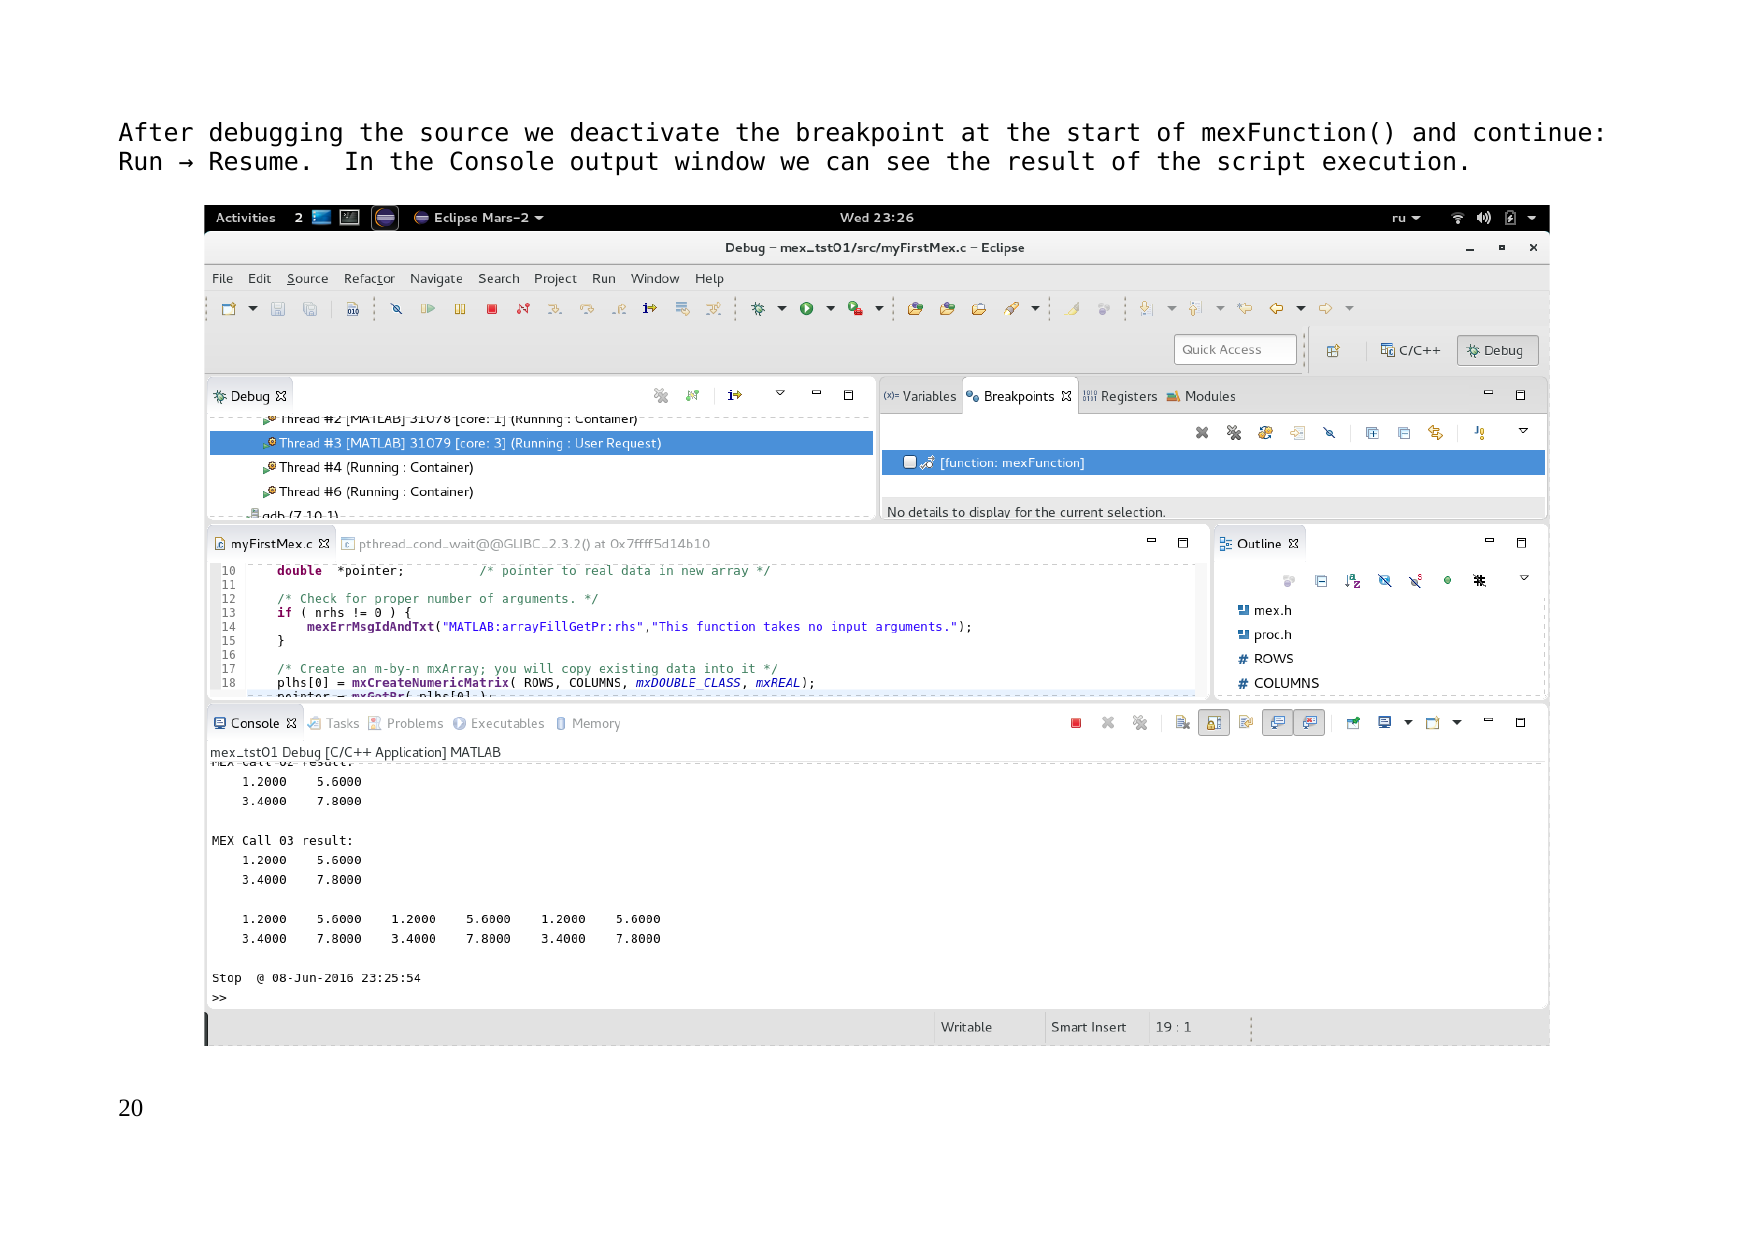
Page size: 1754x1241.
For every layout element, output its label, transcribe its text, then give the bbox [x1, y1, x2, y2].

text After debugging the source we deactivate the breakpoint at the start of mexFunction() and continue: Run → Resume. In the Console output window we can see the result of the script execution. [118, 118, 1636, 176]
picture [204, 205, 1550, 1046]
